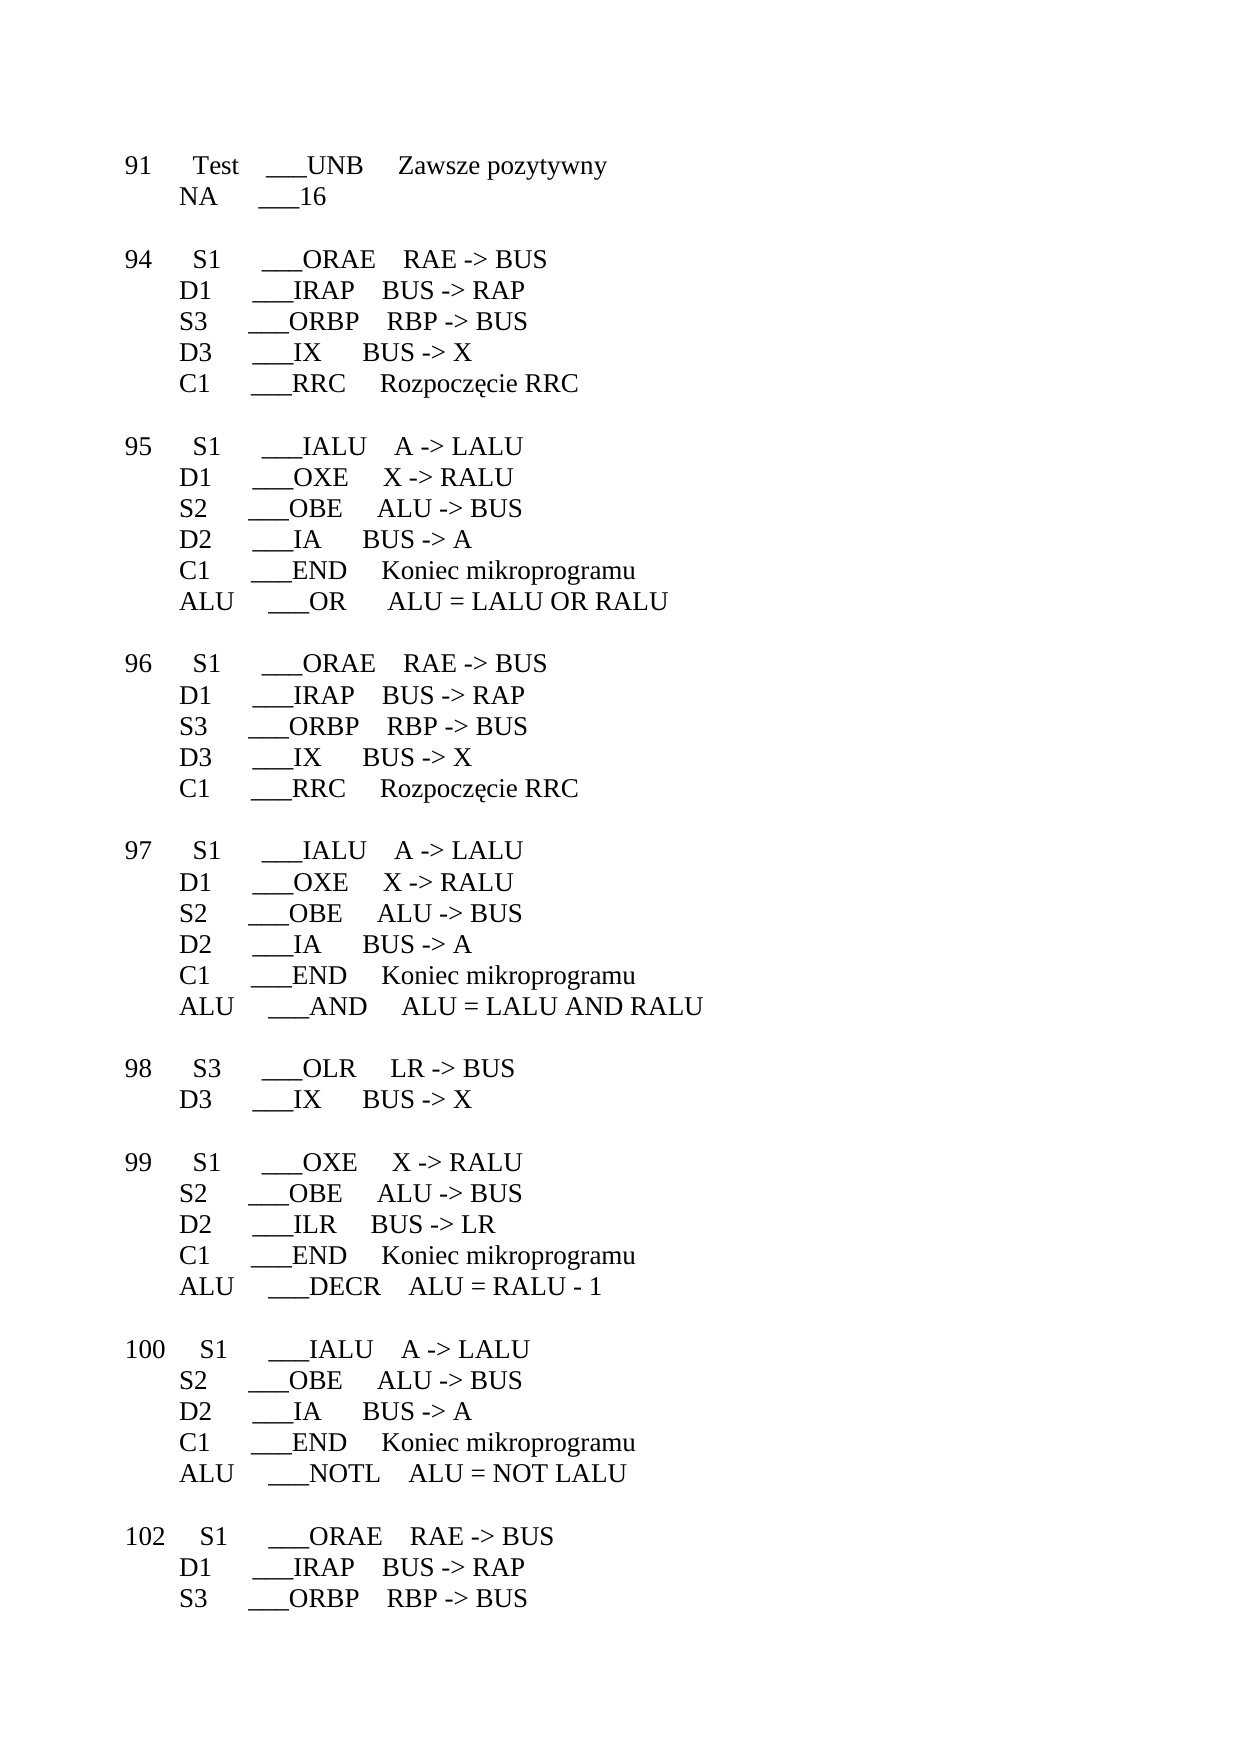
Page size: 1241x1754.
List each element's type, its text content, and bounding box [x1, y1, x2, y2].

text D1 ___IRAP BUS -> RAP [118, 1551, 1122, 1582]
text D3 ___IX BUS -> X [118, 741, 1122, 772]
text D3 ___IX BUS -> X [118, 336, 1122, 367]
text 102 S1 ___ORAE RAE -> BUS [118, 1520, 1122, 1551]
text C1 ___END Koniec mikroprogramu [118, 959, 1122, 990]
text ALU ___OR ALU = LALU OR RALU [118, 585, 1122, 616]
text D2 ___IA BUS -> A [118, 1395, 1122, 1426]
text ALU ___NOTL ALU = NOT LALU [118, 1457, 1122, 1488]
text S3 ___ORBP RBP -> BUS [118, 1582, 1122, 1613]
text S2 ___OBE ALU -> BUS [118, 897, 1122, 928]
text ALU ___DECR ALU = RALU - 1 [118, 1271, 1122, 1302]
text C1 ___END Koniec mikroprogramu [118, 1239, 1122, 1271]
text S2 ___OBE ALU -> BUS [118, 1177, 1122, 1208]
text D1 ___IRAP BUS -> RAP [118, 679, 1122, 710]
text ALU ___AND ALU = LALU AND RALU [118, 990, 1122, 1021]
text S3 ___ORBP RBP -> BUS [118, 305, 1122, 336]
text 91 Test ___UNB Zawsze pozytywny [118, 149, 1122, 180]
text S2 ___OBE ALU -> BUS [118, 492, 1122, 523]
text 99 S1 ___OXE X -> RALU [118, 1146, 1122, 1177]
text D1 ___OXE X -> RALU [118, 866, 1122, 897]
text D1 ___IRAP BUS -> RAP [118, 274, 1122, 305]
text C1 ___RRC Rozpoczęcie RRC [118, 367, 1122, 398]
text 94 S1 ___ORAE RAE -> BUS [118, 243, 1122, 274]
text D2 ___ILR BUS -> LR [118, 1208, 1122, 1239]
text 95 S1 ___IALU A -> LALU [118, 429, 1122, 461]
text 100 S1 ___IALU A -> LALU [118, 1333, 1122, 1364]
text 98 S3 ___OLR LR -> BUS [118, 1052, 1122, 1084]
text 97 S1 ___IALU A -> LALU [118, 834, 1122, 866]
text D3 ___IX BUS -> X [118, 1084, 1122, 1115]
text D2 ___IA BUS -> A [118, 523, 1122, 554]
text 96 S1 ___ORAE RAE -> BUS [118, 648, 1122, 679]
text S3 ___ORBP RBP -> BUS [118, 710, 1122, 741]
text D2 ___IA BUS -> A [118, 928, 1122, 959]
text S2 ___OBE ALU -> BUS [118, 1364, 1122, 1395]
text C1 ___RRC Rozpoczęcie RRC [118, 772, 1122, 803]
text D1 ___OXE X -> RALU [118, 461, 1122, 492]
text C1 ___END Koniec mikroprogramu [118, 554, 1122, 585]
text NA ___16 [118, 180, 1122, 212]
text C1 ___END Koniec mikroprogramu [118, 1426, 1122, 1457]
